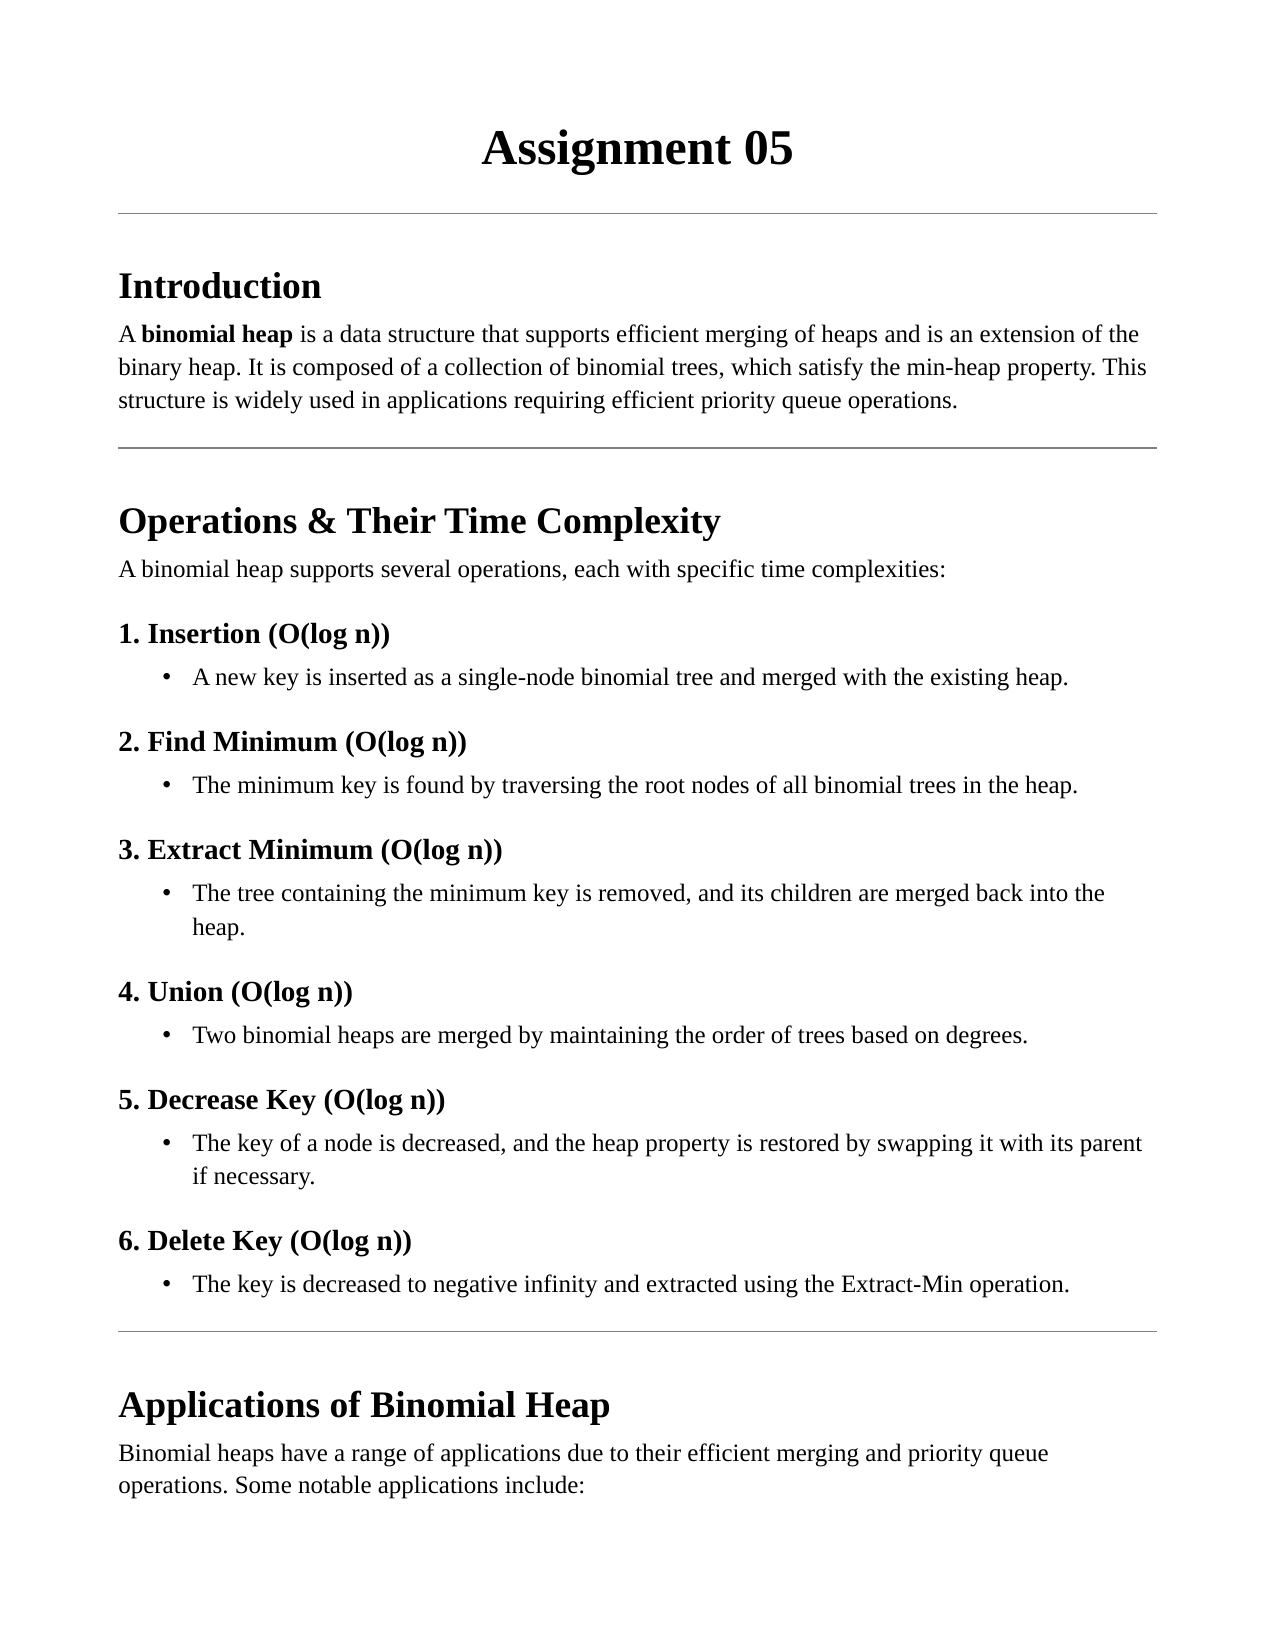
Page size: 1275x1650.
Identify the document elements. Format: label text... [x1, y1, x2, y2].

subtitle 1. Insertion (O(log n)) [118, 616, 1157, 649]
list A new key is inserted as a single-node binomial tree and merged with the existing heap. [162, 662, 1157, 691]
text Binomial heaps have a range of applications due to their efficient merging and priority queue operations. Some notable applications include: [118, 1438, 1157, 1499]
subtitle 2. Find Minimum (O(log n)) [118, 724, 1157, 758]
subtitle 4. Union (O(log n)) [118, 974, 1157, 1007]
subtitle Introduction [118, 264, 1157, 307]
text A binomial heap supports several operations, each with specific time complexities: [118, 554, 1157, 583]
list Two binomial heaps are merged by maintaining the order of trees based on degrees. [162, 1020, 1157, 1048]
text Assignment 05 [118, 118, 1157, 176]
subtitle 5. Decrease Key (O(log n)) [118, 1082, 1157, 1116]
list The tree containing the minimum key is removed, and its children are merged back into the heap. [162, 878, 1157, 940]
list The key of a node is decreased, and the heap property is restored by swapping it with its parent if necessary. [162, 1128, 1157, 1190]
text A binomial heap is a data structure that supports efficient merging of heaps and is an extension of the binary heap. It is composed of a collection of binomial trees, which satisfy the min-heap property. This structure is widely used in applications requiring efficient priority queue operations. [118, 319, 1157, 414]
subtitle 3. Extract Minimum (O(log n)) [118, 832, 1157, 866]
subtitle Operations & Their Time Complexity [118, 498, 1157, 541]
list The minimum key is found by traversing the root nodes of all binomial trees in the heap. [162, 770, 1157, 799]
subtitle 6. Delete Key (O(log n)) [118, 1223, 1157, 1257]
list The key is decreased to negative infinity and extracted using the Extract-Min operation. [162, 1269, 1157, 1298]
subtitle Applications of Binomial Heap [118, 1382, 1157, 1425]
